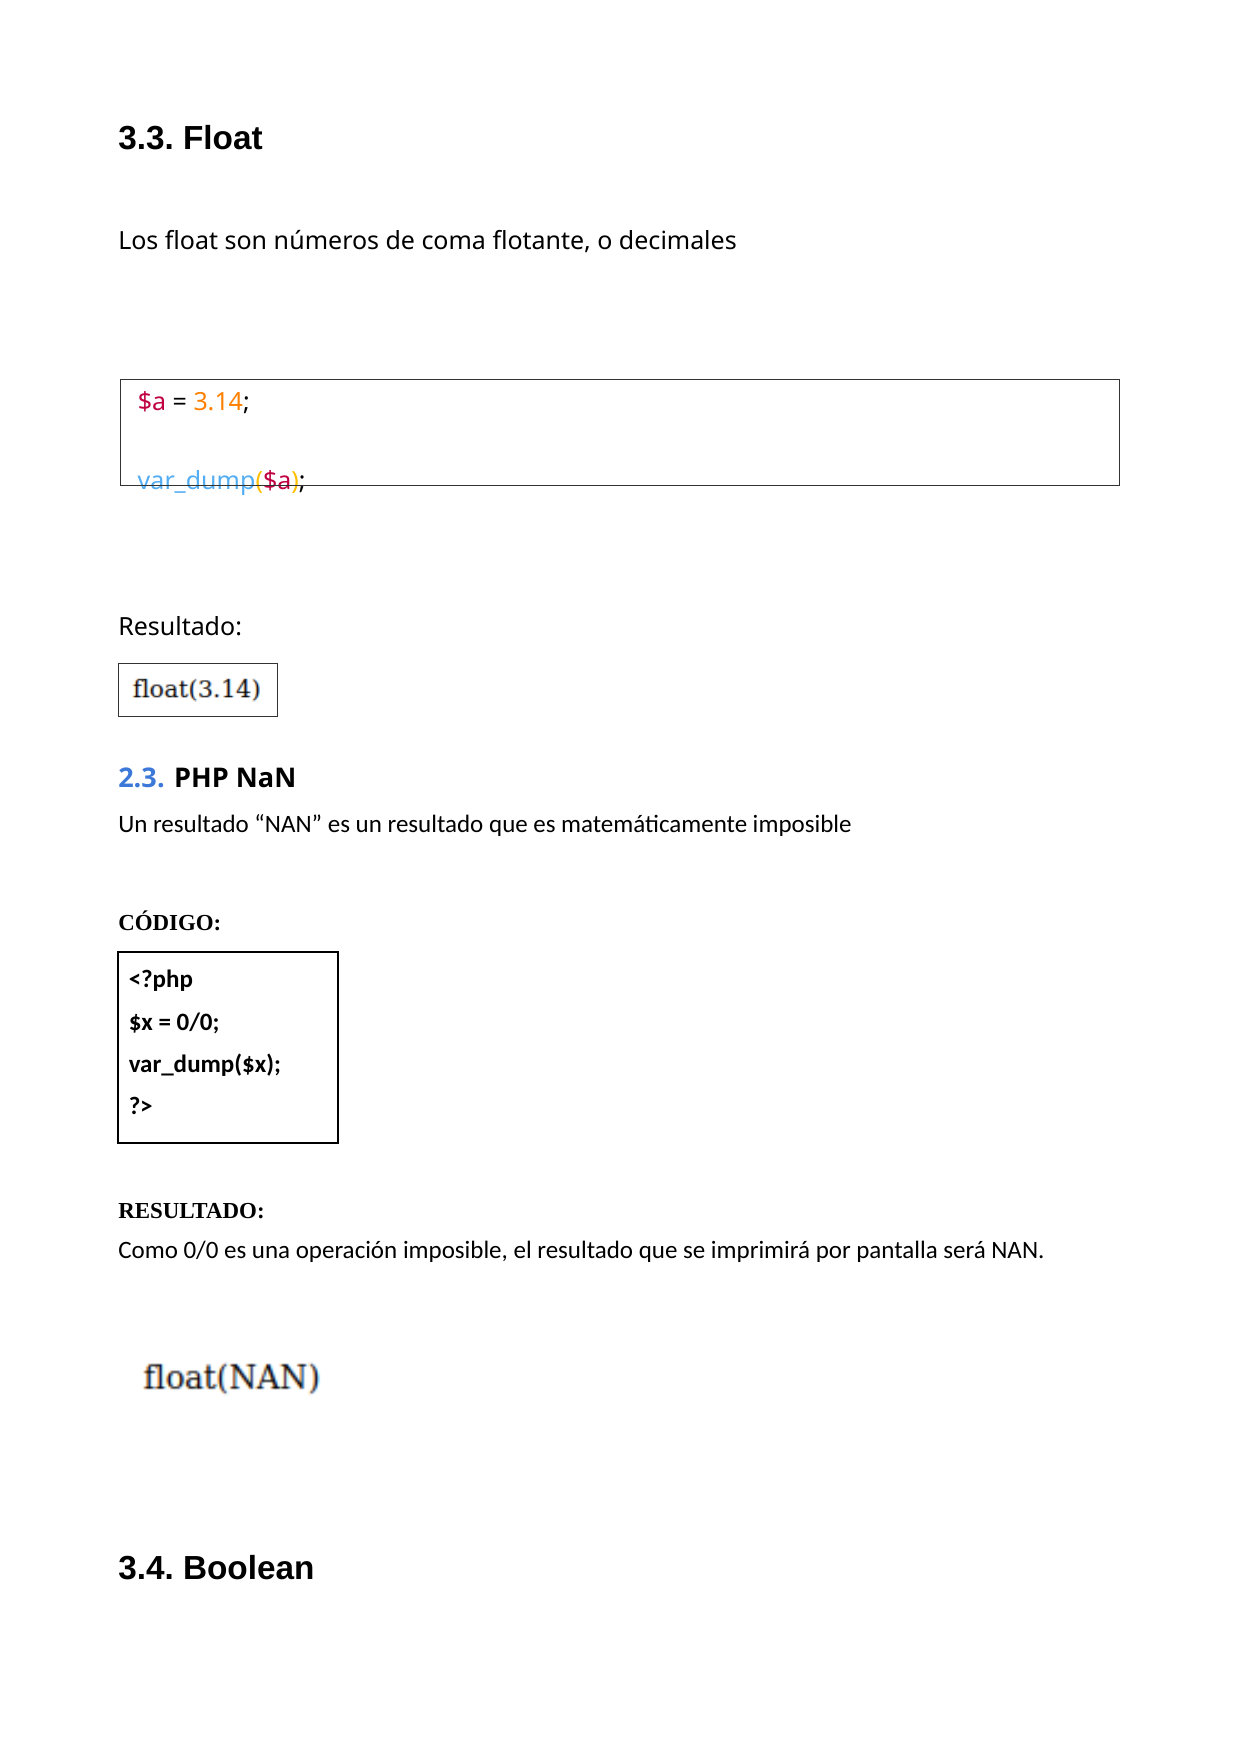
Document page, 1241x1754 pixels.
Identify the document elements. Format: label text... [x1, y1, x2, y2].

text Los float son números de coma flotante, o decimales [118, 223, 1122, 257]
text Como 0/0 es una operación imposible, el resultado que se imprimirá por pantalla será NAN. [118, 1234, 1122, 1264]
text Resultado: [118, 609, 1122, 643]
subtitle 3.3. Float [118, 118, 1122, 157]
text Un resultado “NAN” es un resultado que es matemáticamente imposible [118, 808, 1122, 839]
subtitle 2.3. PHP NaN [118, 756, 1122, 796]
text $a = 3.14; [121, 384, 1119, 418]
subtitle 3.4. Boolean [118, 1548, 1122, 1587]
text var_dump($a); [118, 462, 1122, 496]
text CÓDIGO: [118, 904, 1122, 938]
picture [121, 665, 275, 713]
picture [118, 1329, 489, 1461]
table_header <?php $x = 0/0; var_dump($x); ?> [119, 953, 337, 1142]
text RESULTADO: [118, 1197, 1122, 1224]
